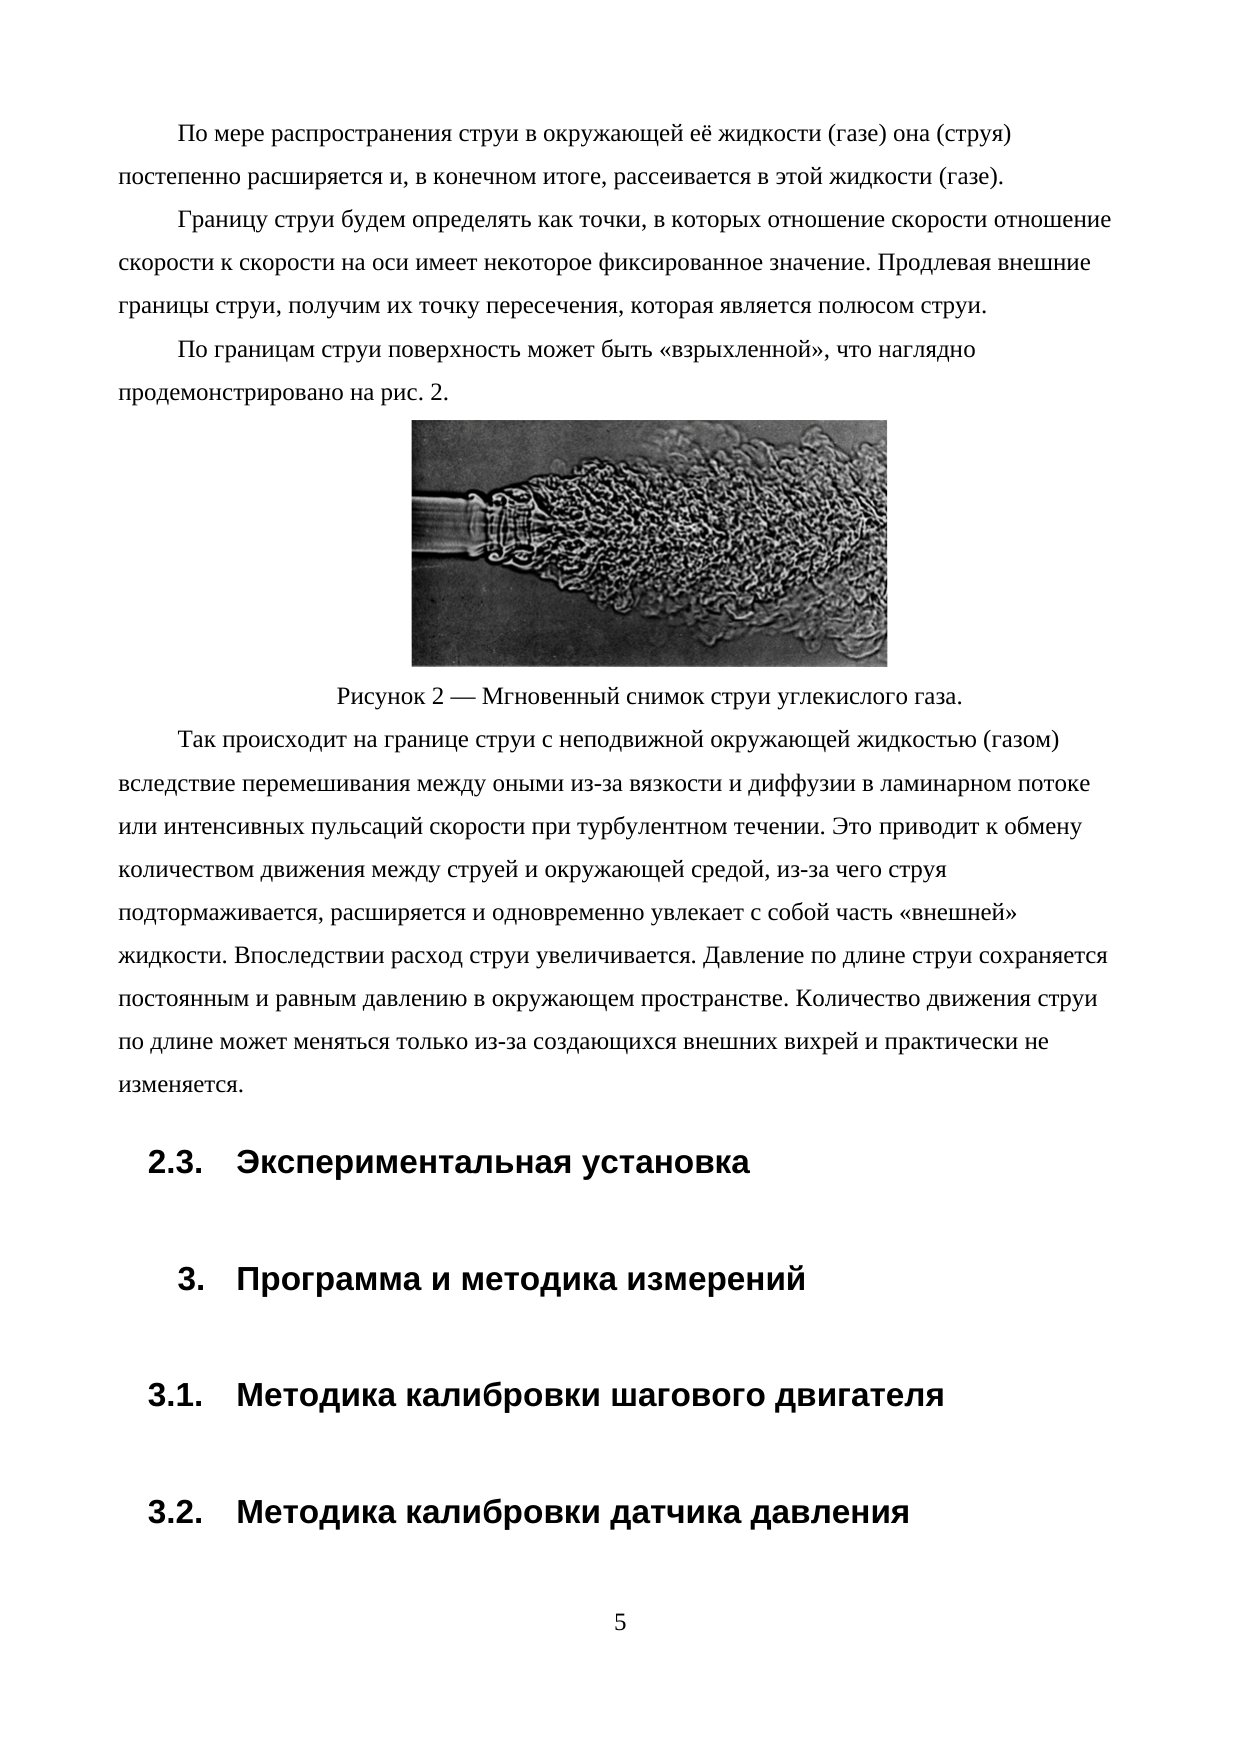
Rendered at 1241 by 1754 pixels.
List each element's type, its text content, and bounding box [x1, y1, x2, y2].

text По границам струи поверхность может быть «взрыхленной», что наглядно продемонстрировано на рис. 2. [118, 334, 1122, 406]
subtitle Методика калибровки датчика давления [118, 1492, 1093, 1530]
subtitle Программа и методика измерений [118, 1259, 1122, 1297]
text По мере распространения струи в окружающей её жидкости (газе) она (струя) постепенно расширяется и, в конечном итоге, рассеивается в этой жидкости (газе). [118, 118, 1122, 190]
text Границу струи будем определять как точки, в которых отношение скорости отношение скорости к скорости на оси имеет некоторое фиксированное значение. Продлевая внешние границы струи, получим их точку пересечения, которая является полюсом струи. [118, 204, 1122, 319]
text Так происходит на границе струи с неподвижной окружающей жидкостью (газом) вследствие перемешивания между оными из-за вязкости и диффузии в ламинарном потоке или интенсивных пульсаций скорости при турбулентном течении. Это приводит к обмену количеством движения между струей и окружающей средой, из-за чего струя подтормаживается, расширяется и одновременно увлекает с собой часть «внешней» жидкости. Впоследствии расход струи увеличивается. Давление по длине струи сохраняется постоянным и равным давлению в окружающем пространстве. Количество движения струи по длине может меняться только из-за создающихся внешних вихрей и практически не изменяется. [118, 724, 1122, 1098]
text Рисунок 2 — Мгновенный снимок струи углекислого газа. [118, 681, 1122, 710]
picture [411, 420, 888, 667]
subtitle Экспериментальная установка [118, 1142, 1093, 1181]
subtitle Методика калибровки шагового двигателя [118, 1375, 1093, 1414]
